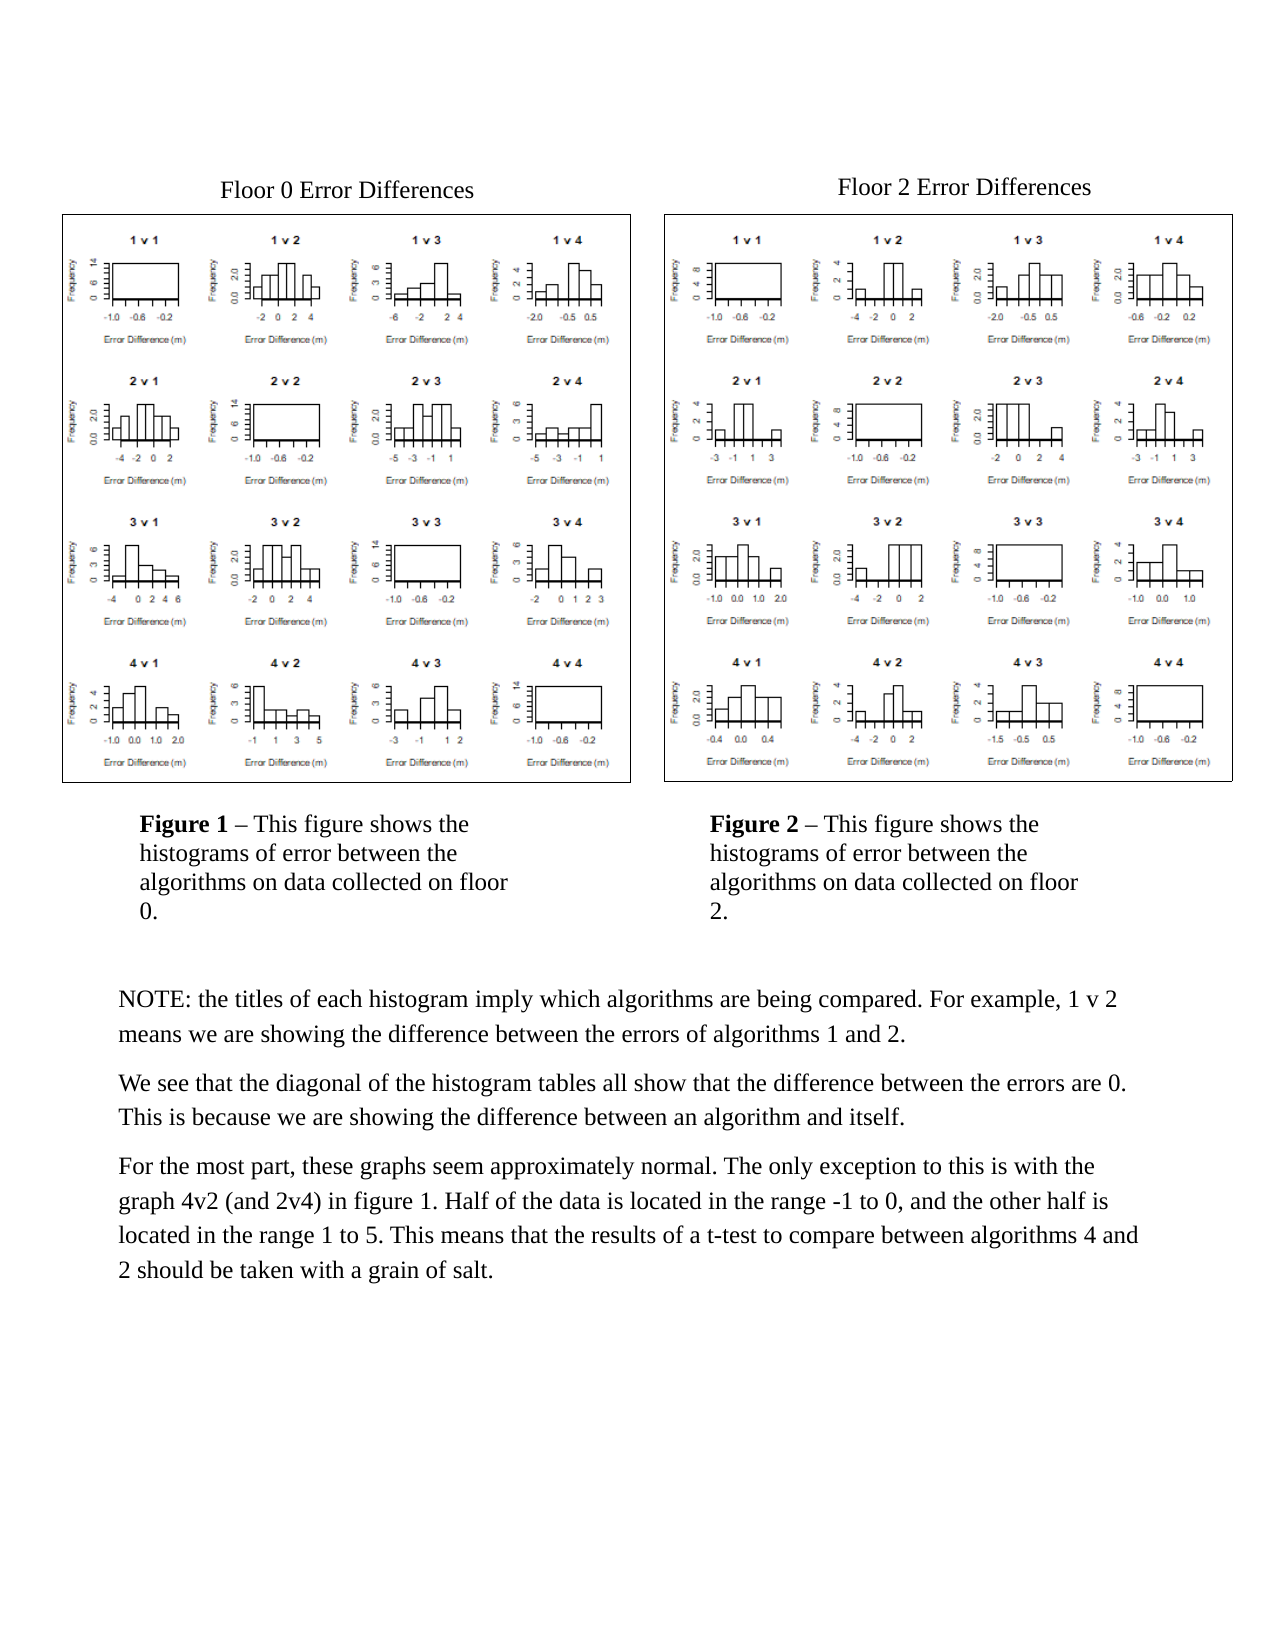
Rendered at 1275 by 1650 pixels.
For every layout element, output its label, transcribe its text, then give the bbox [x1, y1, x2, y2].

picture [64, 216, 628, 780]
text We see that the diagonal of the histogram tables all show that the difference between the errors are 0. This is because we are showing the difference between an algorithm and itself. [118, 1068, 1157, 1131]
text NOTE: the titles of each histogram imply which algorithms are being compared. For example, 1 v 2 means we are showing the difference between the errors of algorithms 1 and 2. [118, 984, 1157, 1047]
text For the most part, these graphs seem approximately normal. The only exception to this is with the graph 4v2 (and 2v4) in figure 1. Half of the data is located in the range -1 to 0, and the other half is located in the range 1 to 5. This means that the results of a t-test to compare between algorithms 4 and 2 should be taken with a grain of salt. [118, 1151, 1157, 1283]
picture [667, 216, 1229, 779]
